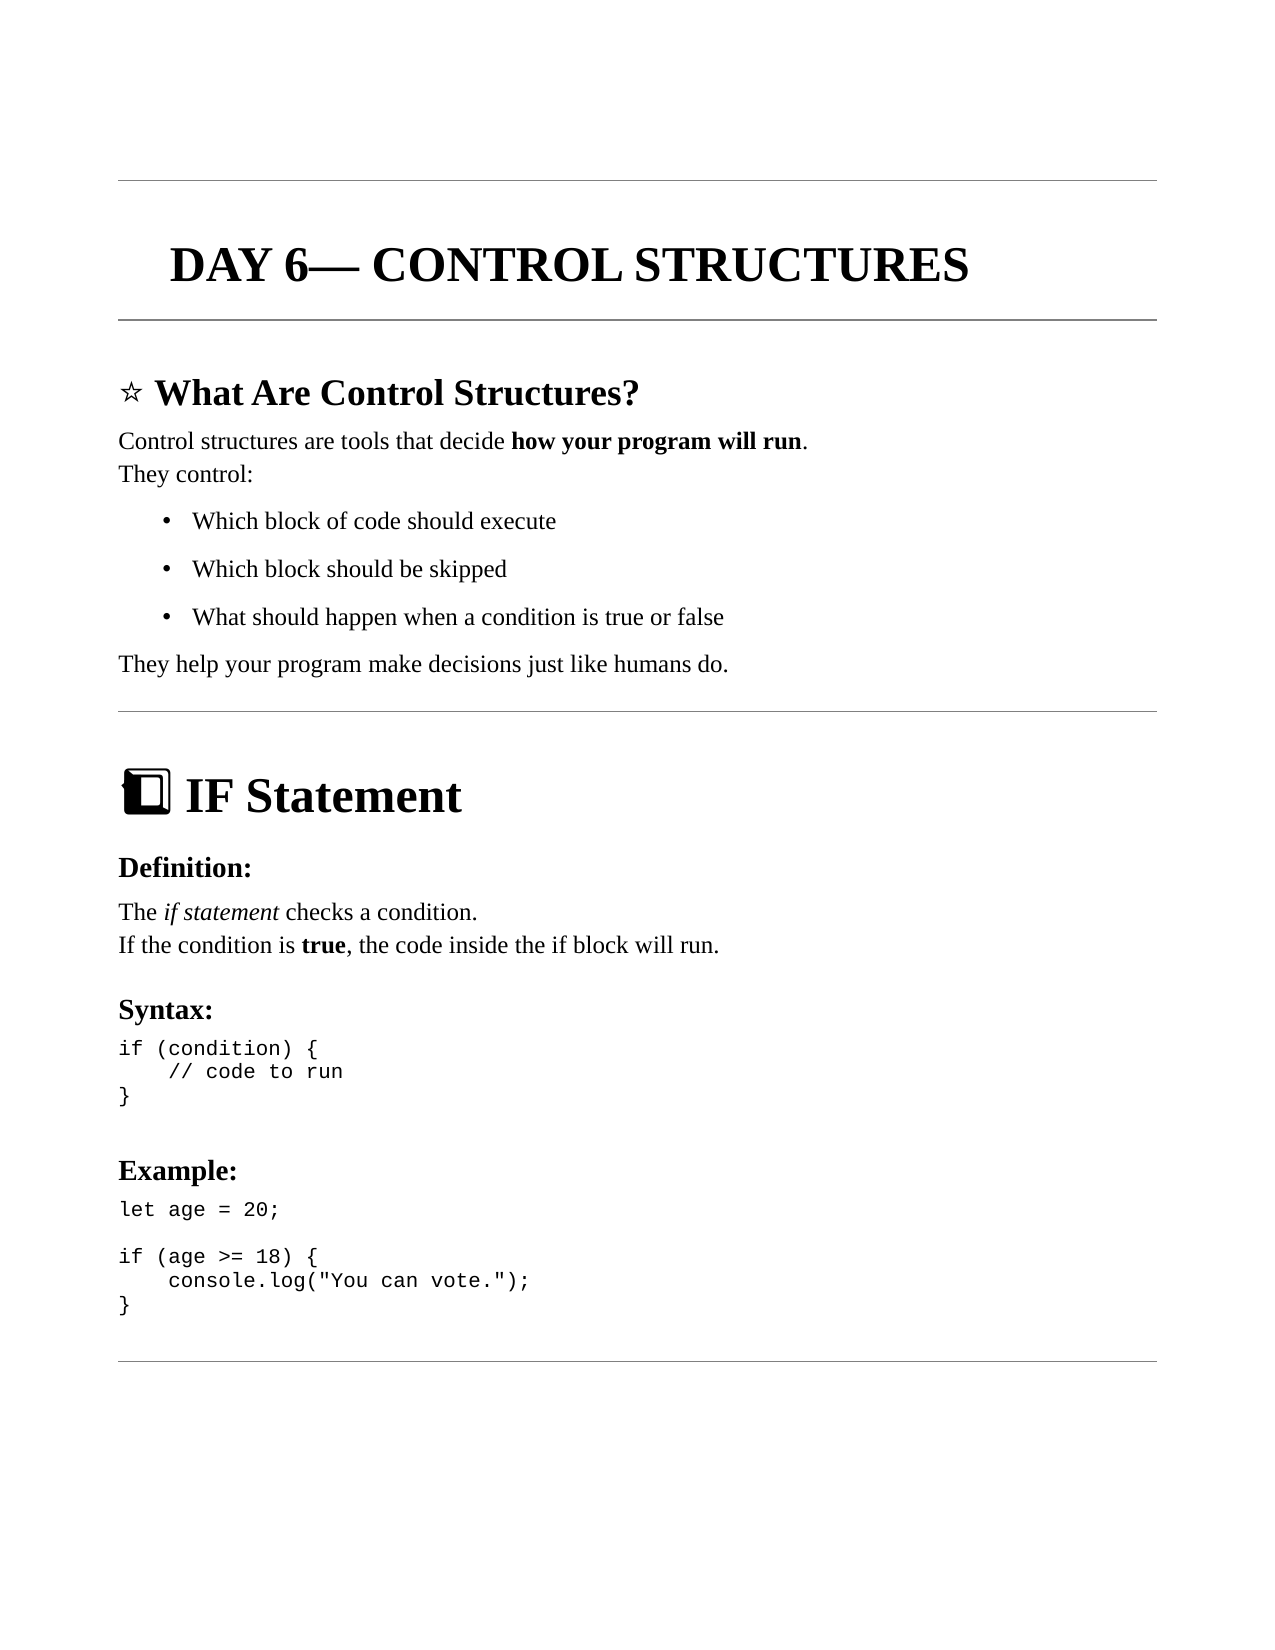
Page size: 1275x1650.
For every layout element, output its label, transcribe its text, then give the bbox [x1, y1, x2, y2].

text Control structures are tools that decide how your program will run. They control: [118, 426, 1157, 487]
text // code to run [118, 1062, 1157, 1085]
subtitle Definition: [118, 851, 1157, 884]
text if (age >= 18) { [118, 1246, 1157, 1270]
list What should happen when a condition is true or false [162, 602, 1157, 630]
text console.log("You can vote."); [118, 1270, 1157, 1293]
text if (condition) { [118, 1038, 1157, 1062]
subtitle ⭐ What Are Control Structures? [118, 370, 1157, 413]
text } [118, 1085, 1157, 1109]
text The if statement checks a condition. If the condition is true, the code inside the if block will run. [118, 897, 1157, 958]
list Which block of code should execute [162, 506, 1157, 535]
subtitle 📝 DAY 6— CONTROL STRUCTURES [118, 235, 1157, 292]
subtitle Syntax: [118, 992, 1157, 1025]
text They help your program make decisions just like humans do. [118, 649, 1157, 678]
list Which block should be skipped [162, 554, 1157, 583]
text let age = 20; [118, 1199, 1157, 1223]
text } [118, 1293, 1157, 1317]
subtitle Example: [118, 1153, 1157, 1186]
subtitle 1️⃣ IF Statement [118, 766, 1157, 823]
